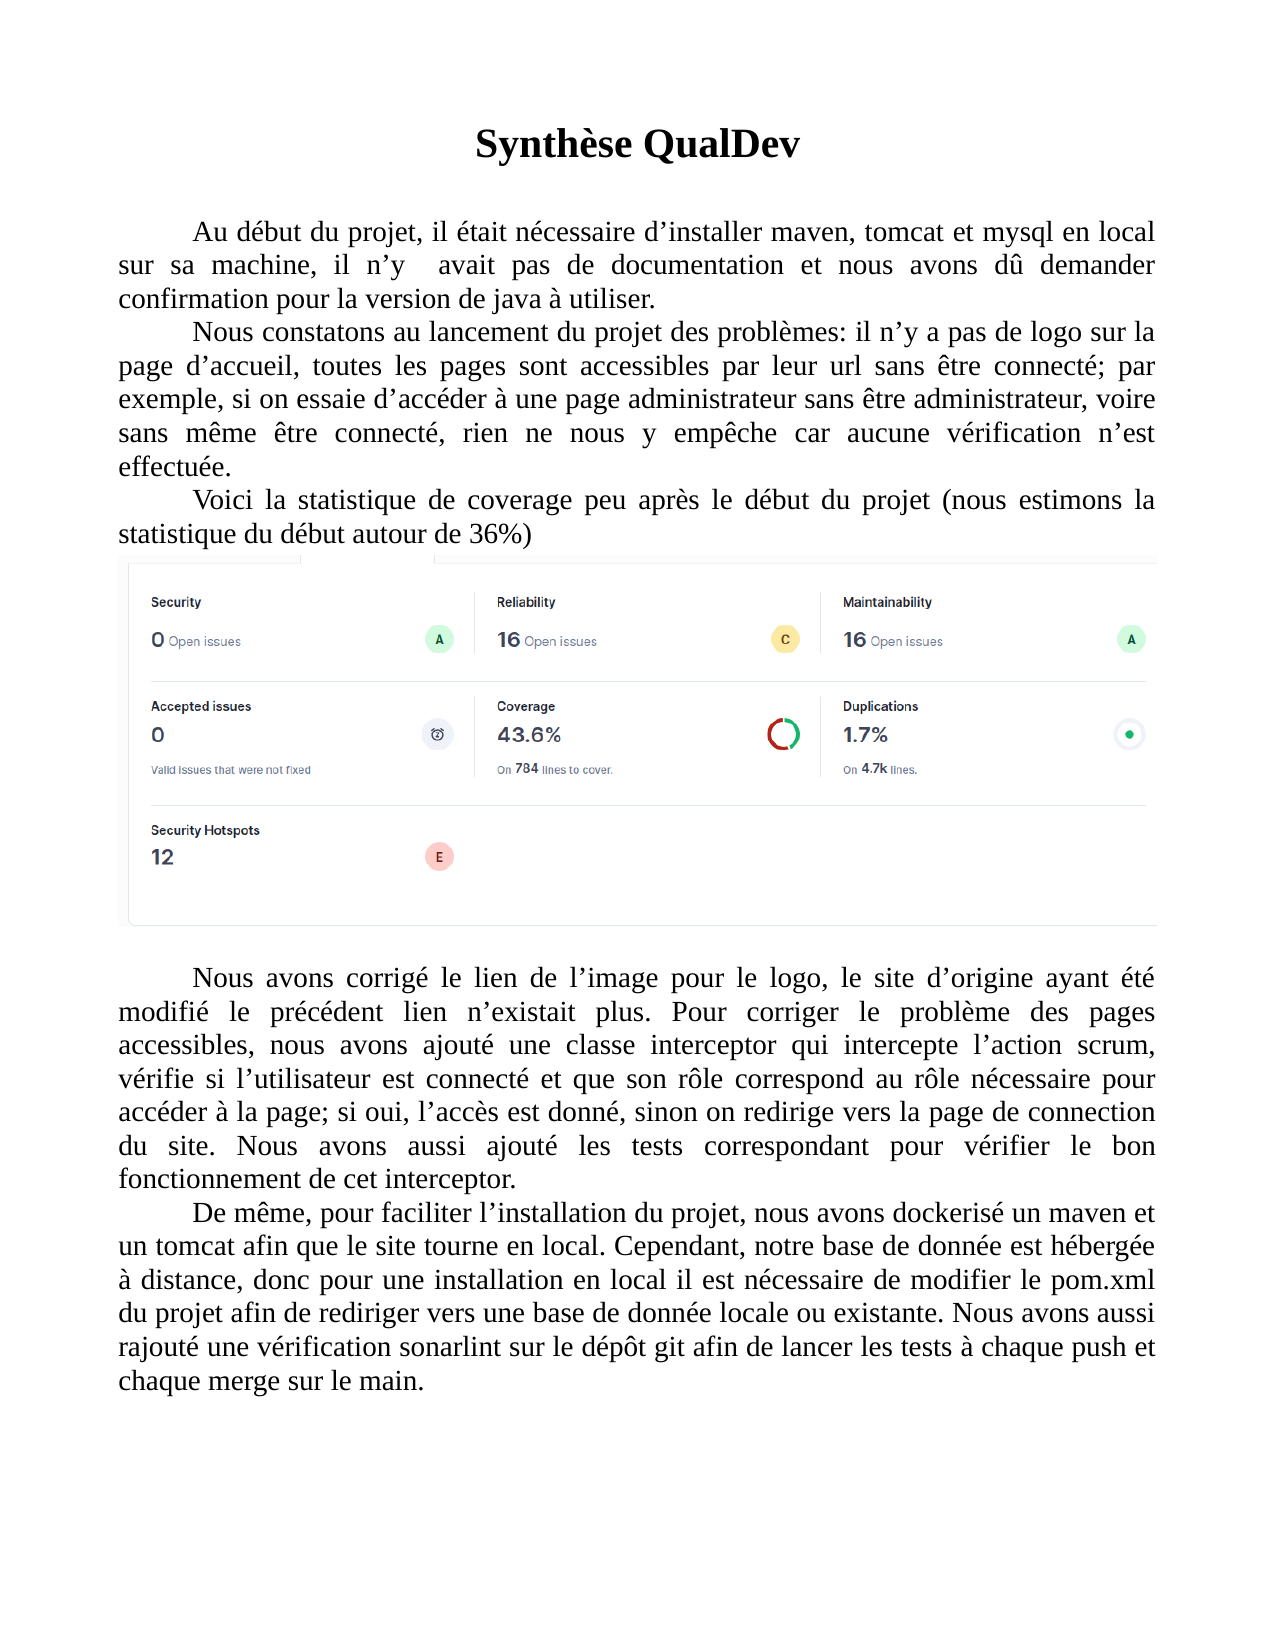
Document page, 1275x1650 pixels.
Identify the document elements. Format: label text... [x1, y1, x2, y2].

text Nous avons corrigé le lien de l’image pour le logo, le site d’origine ayant été modifié le précédent lien n’existait plus. Pour corriger le problème des pages accessibles, nous avons ajouté une classe interceptor qui intercepte l’action scrum, vérifie si l’utilisateur est connecté et que son rôle correspond au rôle nécessaire pour accéder à la page; si oui, l’accès est donné, sinon on redirige vers la page de connection du site. Nous avons aussi ajouté les tests correspondant pour vérifier le bon fonctionnement de cet interceptor. [118, 960, 1157, 1195]
text Voici la statistique de coverage peu après le début du projet (nous estimons la statistique du début autour de 36%) [118, 482, 1157, 549]
text Synthèse QualDev [118, 118, 1157, 166]
picture [118, 555, 1157, 927]
text Nous constatons au lancement du projet des problèmes: il n’y a pas de logo sur la page d’accueil, toutes les pages sont accessibles par leur url sans être connecté; par exemple, si on essaie d’accéder à une page administrateur sans être administrateur, voire sans même être connecté, rien ne nous y empêche car aucune vérification n’est effectuée. [118, 314, 1157, 482]
text Au début du projet, il était nécessaire d’installer maven, tomcat et mysql en local sur sa machine, il n’y avait pas de documentation et nous avons dû demander confirmation pour la version de java à utiliser. [118, 214, 1157, 314]
text De même, pour faciliter l’installation du projet, nous avons dockerisé un maven et un tomcat afin que le site tourne en local. Cependant, notre base de donnée est hébergée à distance, donc pour une installation en local il est nécessaire de modifier le pom.xml du projet afin de rediriger vers une base de donnée locale ou existante. Nous avons aussi rajouté une vérification sonarlint sur le dépôt git afin de lancer les tests à chaque push et chaque merge sur le main. [118, 1195, 1157, 1396]
